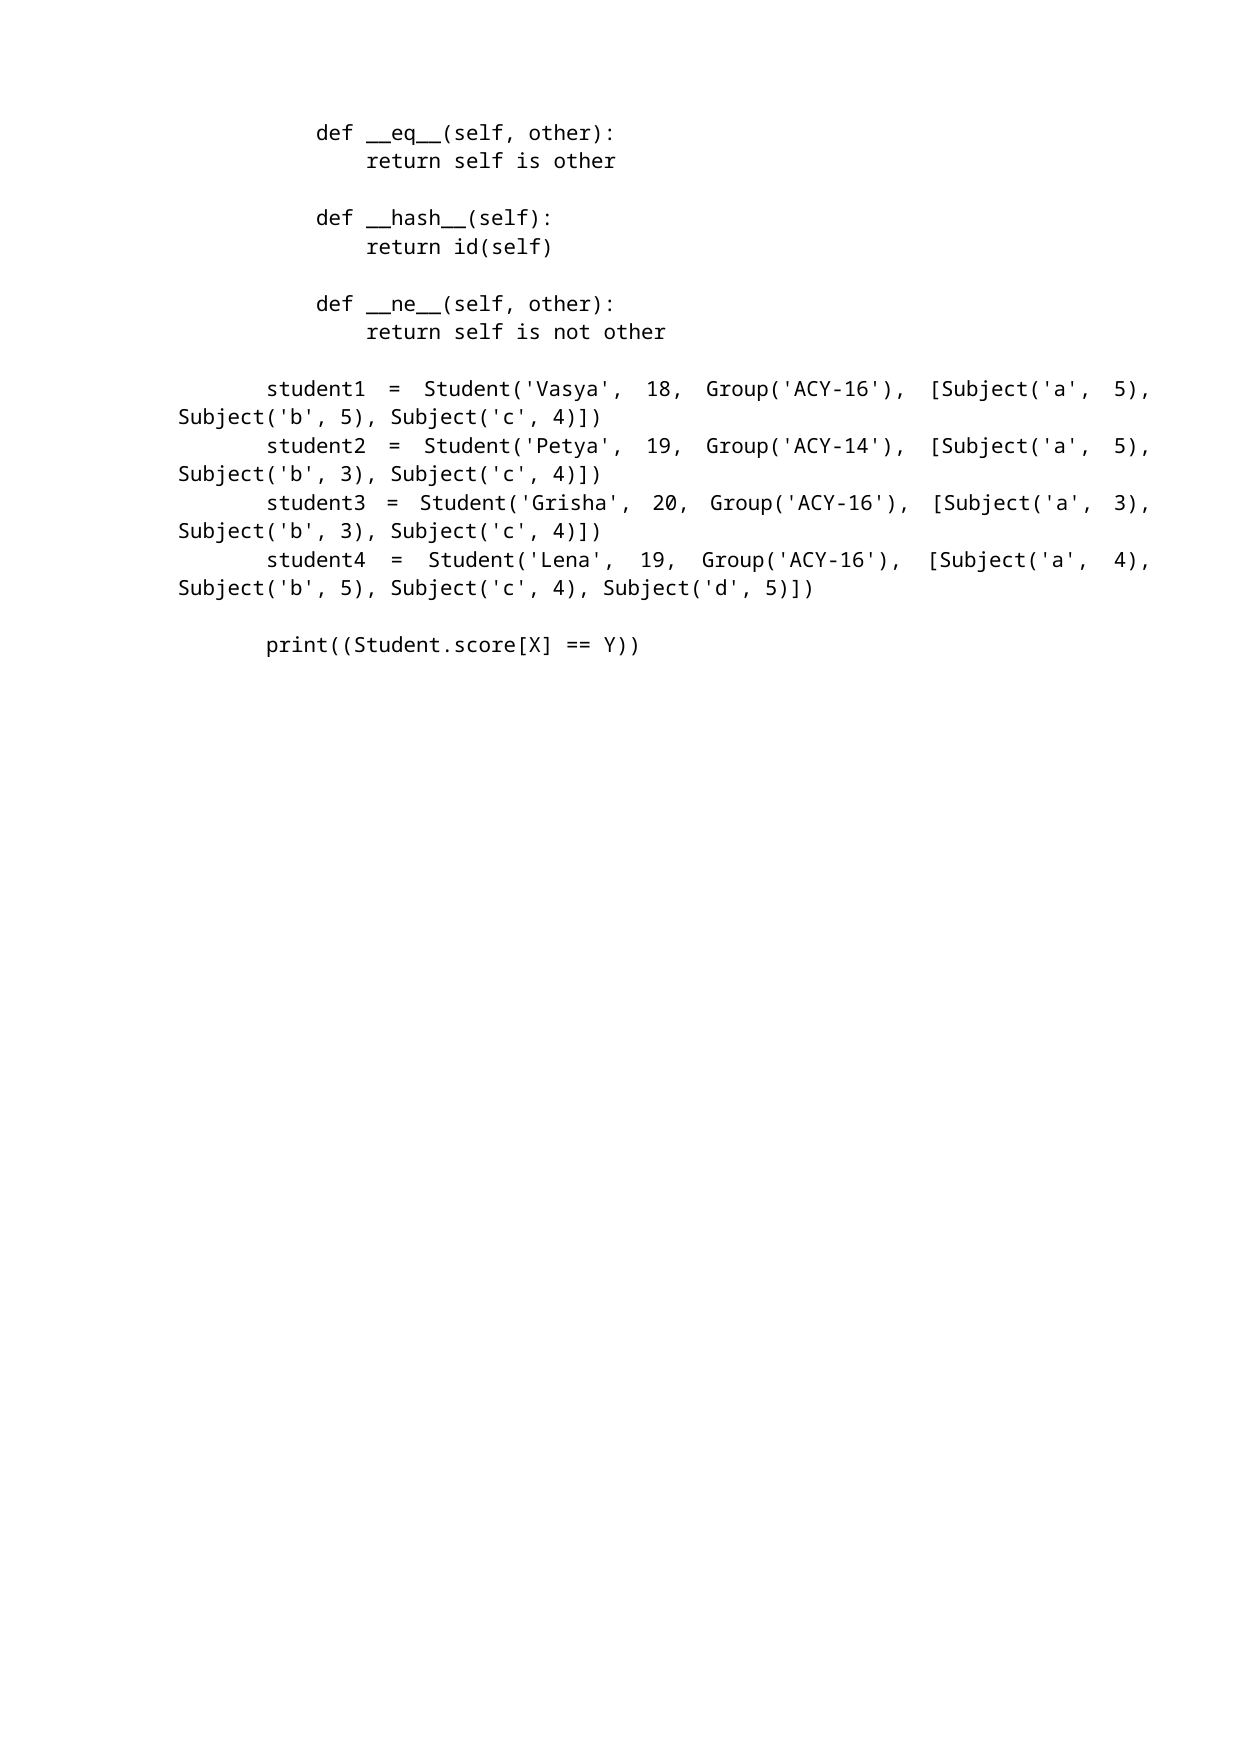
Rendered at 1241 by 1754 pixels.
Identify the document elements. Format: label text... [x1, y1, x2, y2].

text student3 = Student('Grisha', 20, Group('ACY-16'), [Subject('a', 3), Subject('b', 3), Subject('c', 4)]) [177, 488, 1152, 545]
text student2 = Student('Petya', 19, Group('ACY-14'), [Subject('a', 5), Subject('b', 3), Subject('c', 4)]) [177, 431, 1152, 488]
text print((Student.score[X] == Y)) [177, 630, 1152, 658]
text def __hash__(self): [177, 203, 1152, 232]
text return id(self) [177, 232, 1152, 260]
text return self is other [177, 147, 1152, 175]
text def __ne__(self, other): [177, 289, 1152, 317]
text def __eq__(self, other): [177, 118, 1152, 147]
text student4 = Student('Lena', 19, Group('ACY-16'), [Subject('a', 4), Subject('b', 5), Subject('c', 4), Subject('d', 5)]) [177, 545, 1152, 602]
text student1 = Student('Vasya', 18, Group('ACY-16'), [Subject('a', 5), Subject('b', 5), Subject('c', 4)]) [177, 374, 1152, 431]
text return self is not other [177, 317, 1152, 346]
